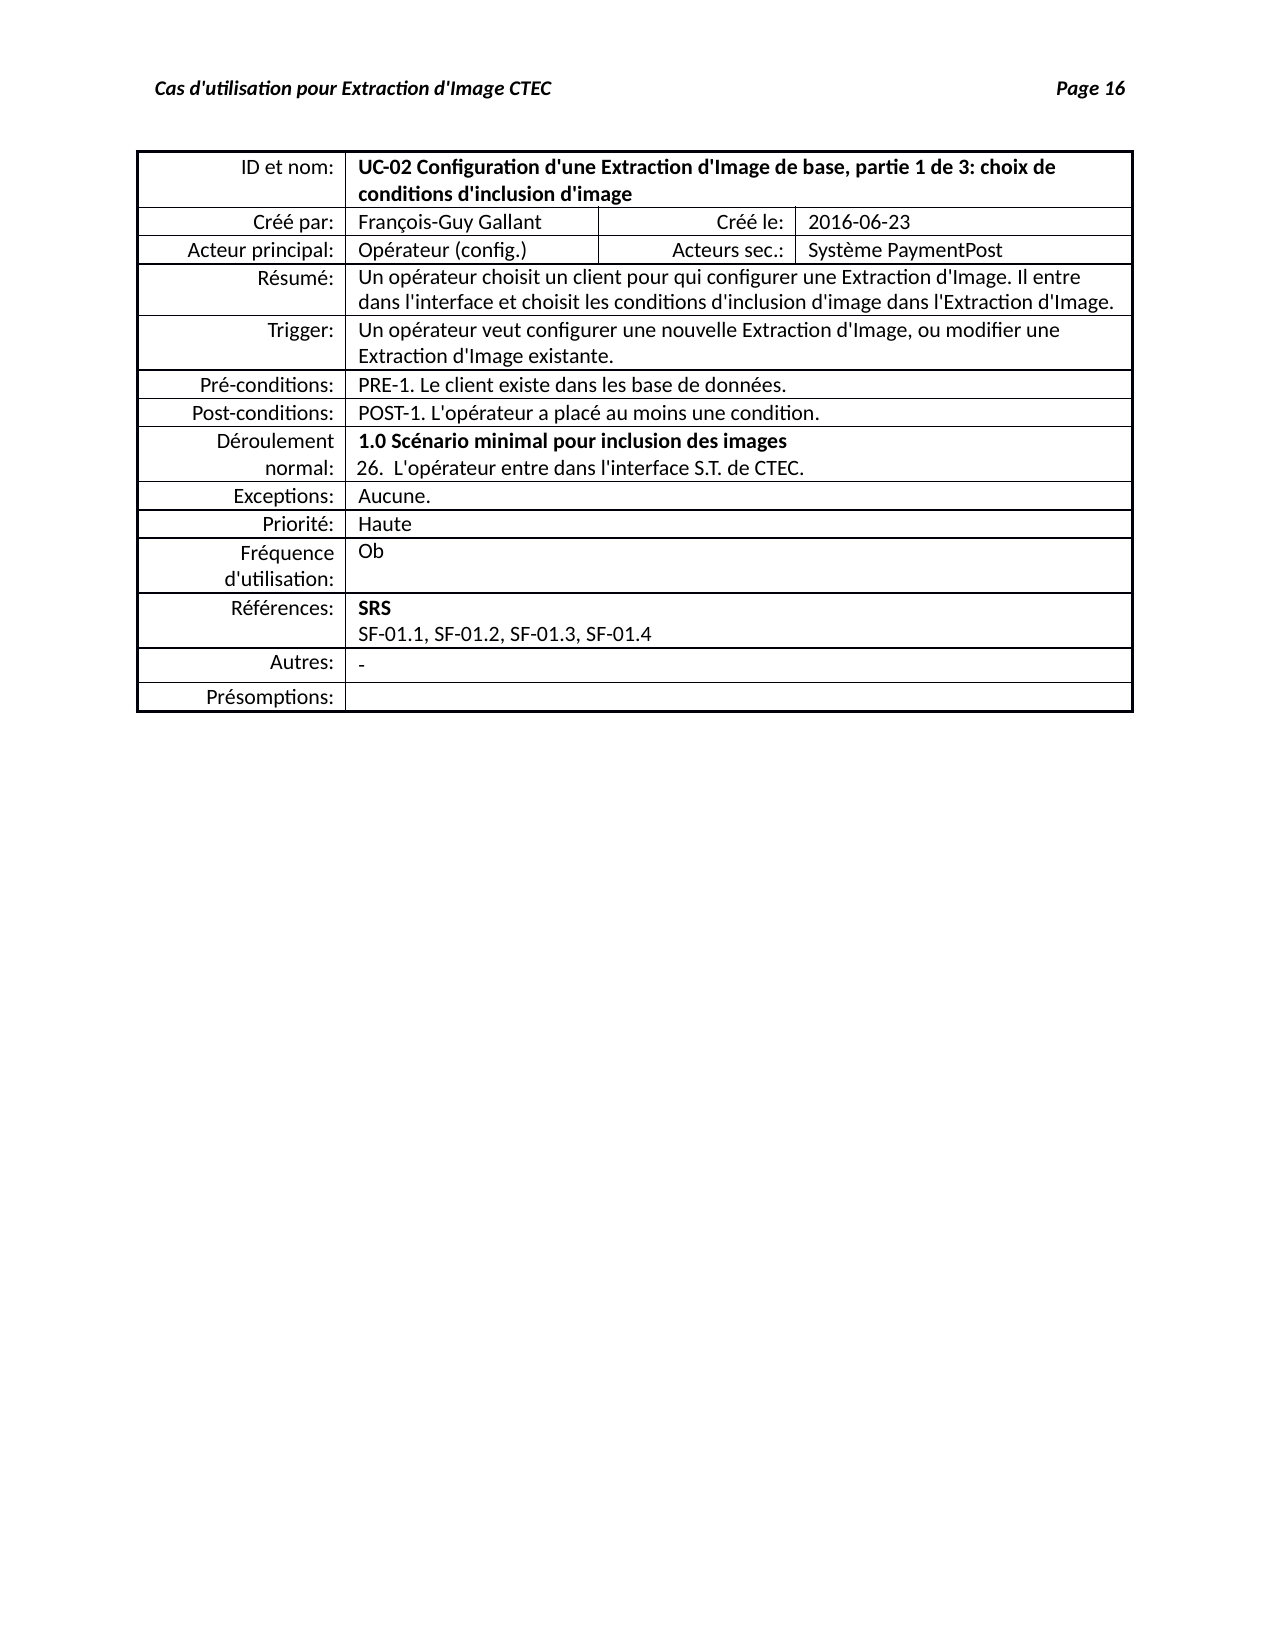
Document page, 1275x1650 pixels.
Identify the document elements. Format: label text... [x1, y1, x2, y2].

table_cell POST-1. L'opérateur a placé au moins une condition. [346, 399, 1131, 426]
table_cell SRS SF-01.1, SF-01.2, SF-01.3, SF-01.4 [346, 594, 1131, 647]
table_cell Créé par: [139, 208, 345, 235]
table_cell Système PaymentPost [796, 236, 1131, 263]
table_cell Aucune. [346, 482, 1131, 509]
table_cell Références: [139, 594, 345, 647]
table_header UC-02 Configuration d'une Extraction d'Image de base, partie 1 de 3: choix de conditions d'inclusion d'image [346, 153, 1131, 206]
table_cell [346, 683, 1131, 710]
table_cell 1.0 Scénario minimal pour inclusion des images L'opérateur entre dans l'interface S.T. de CTEC. [346, 427, 1131, 481]
table_cell Haute [346, 511, 1131, 537]
table_cell Trigger: [139, 316, 345, 369]
table_cell 2016-06-23 [796, 208, 1131, 235]
table_cell Fréquence d'utilisation: [139, 539, 345, 592]
table_cell - [346, 649, 1131, 682]
table_cell Créé le: [599, 208, 795, 235]
table_cell Post-conditions: [139, 399, 345, 426]
table_cell Présomptions: [139, 683, 345, 710]
table_cell Autres: [139, 649, 345, 682]
table_cell Un opérateur choisit un client pour qui configurer une Extraction d'Image. Il entre dans l'interface et choisit les conditions d'inclusion d'image dans l'Extraction d'Image. [346, 265, 1131, 314]
table_cell Exceptions: [139, 482, 345, 509]
table_cell Un opérateur veut configurer une nouvelle Extraction d'Image, ou modifier une Extraction d'Image existante. [346, 316, 1131, 369]
table_header ID et nom: [139, 153, 345, 206]
table_cell PRE-1. Le client existe dans les base de données. [346, 371, 1131, 398]
table_cell Acteurs sec.: [599, 236, 795, 263]
table_cell Résumé: [139, 265, 345, 314]
table_cell Ob [346, 539, 1131, 592]
table_cell François-Guy Gallant [346, 208, 598, 235]
table_cell Acteur principal: [139, 236, 345, 263]
table_cell Pré-conditions: [139, 371, 345, 398]
table_cell Opérateur (config.) [346, 236, 598, 263]
table_cell Priorité: [139, 511, 345, 537]
table_cell Déroulement normal: [139, 427, 345, 481]
